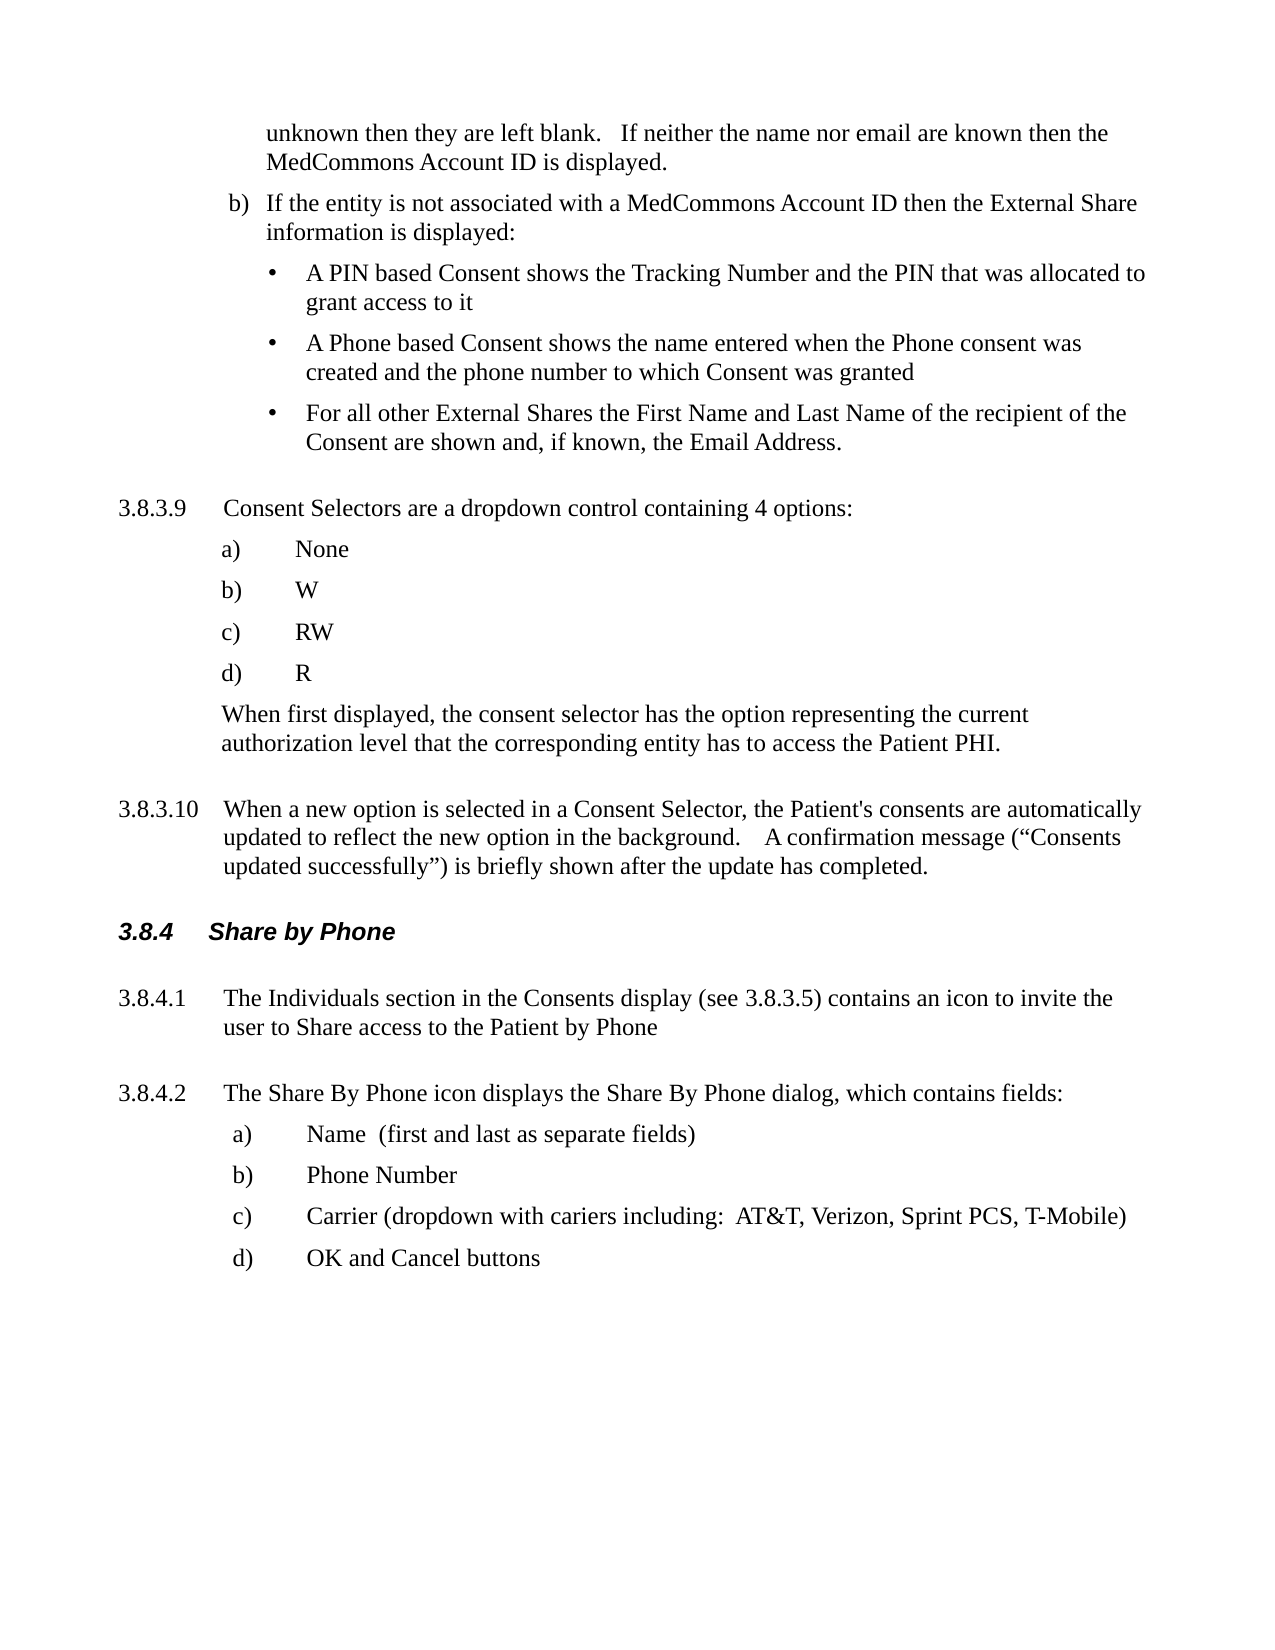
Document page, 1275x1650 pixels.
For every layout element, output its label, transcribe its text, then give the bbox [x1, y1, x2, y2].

list OK and Cancel buttons [232, 1243, 1157, 1271]
list Phone Number [232, 1160, 1157, 1189]
list Carrier (dropdown with cariers including: AT&T, Verizon, Sprint PCS, T-Mobile) [232, 1201, 1157, 1230]
subtitle Consent Selectors are a dropdown control containing 4 options: [118, 493, 1157, 522]
list Name (first and last as separate fields) [232, 1119, 1157, 1148]
list RW [221, 617, 1157, 645]
subtitle When a new option is selected in a Consent Selector, the Patient's consents are automatically updated to reflect the new option in the background. A confirmation message (“Consents updated successfully”) is briefly shown after the update has completed. [118, 794, 1157, 880]
list For all other External Shares the First Name and Last Name of the recipient of the Consent are shown and, if known, the Email Address. [268, 398, 1157, 456]
subtitle The Individuals section in the Consents display (see 3.8.3.5) contains an icon to invite the user to Share access to the Patient by Phone [118, 983, 1157, 1040]
subtitle The Share By Phone icon displays the Share By Phone dialog, which contains fields: [118, 1078, 1157, 1106]
subtitle Share by Phone [118, 917, 1157, 946]
list None [221, 534, 1157, 563]
list W [221, 575, 1157, 604]
text When first displayed, the consent selector has the option representing the current authorization level that the corresponding entity has to access the Patient PHI. [221, 699, 1157, 757]
list A PIN based Consent shows the Tracking Number and the PIN that was allocated to grant access to it [268, 258, 1157, 316]
list If the entity is not associated with a MedCommons Account ID then the External Share information is displayed: [228, 188, 1157, 246]
list unknown then they are left blank. If neither the name nor email are known then the MedCommons Account ID is displayed. [228, 118, 1157, 176]
list A Phone based Consent shows the name entered when the Phone consent was created and the phone number to which Consent was granted [268, 328, 1157, 386]
list R [221, 658, 1157, 687]
